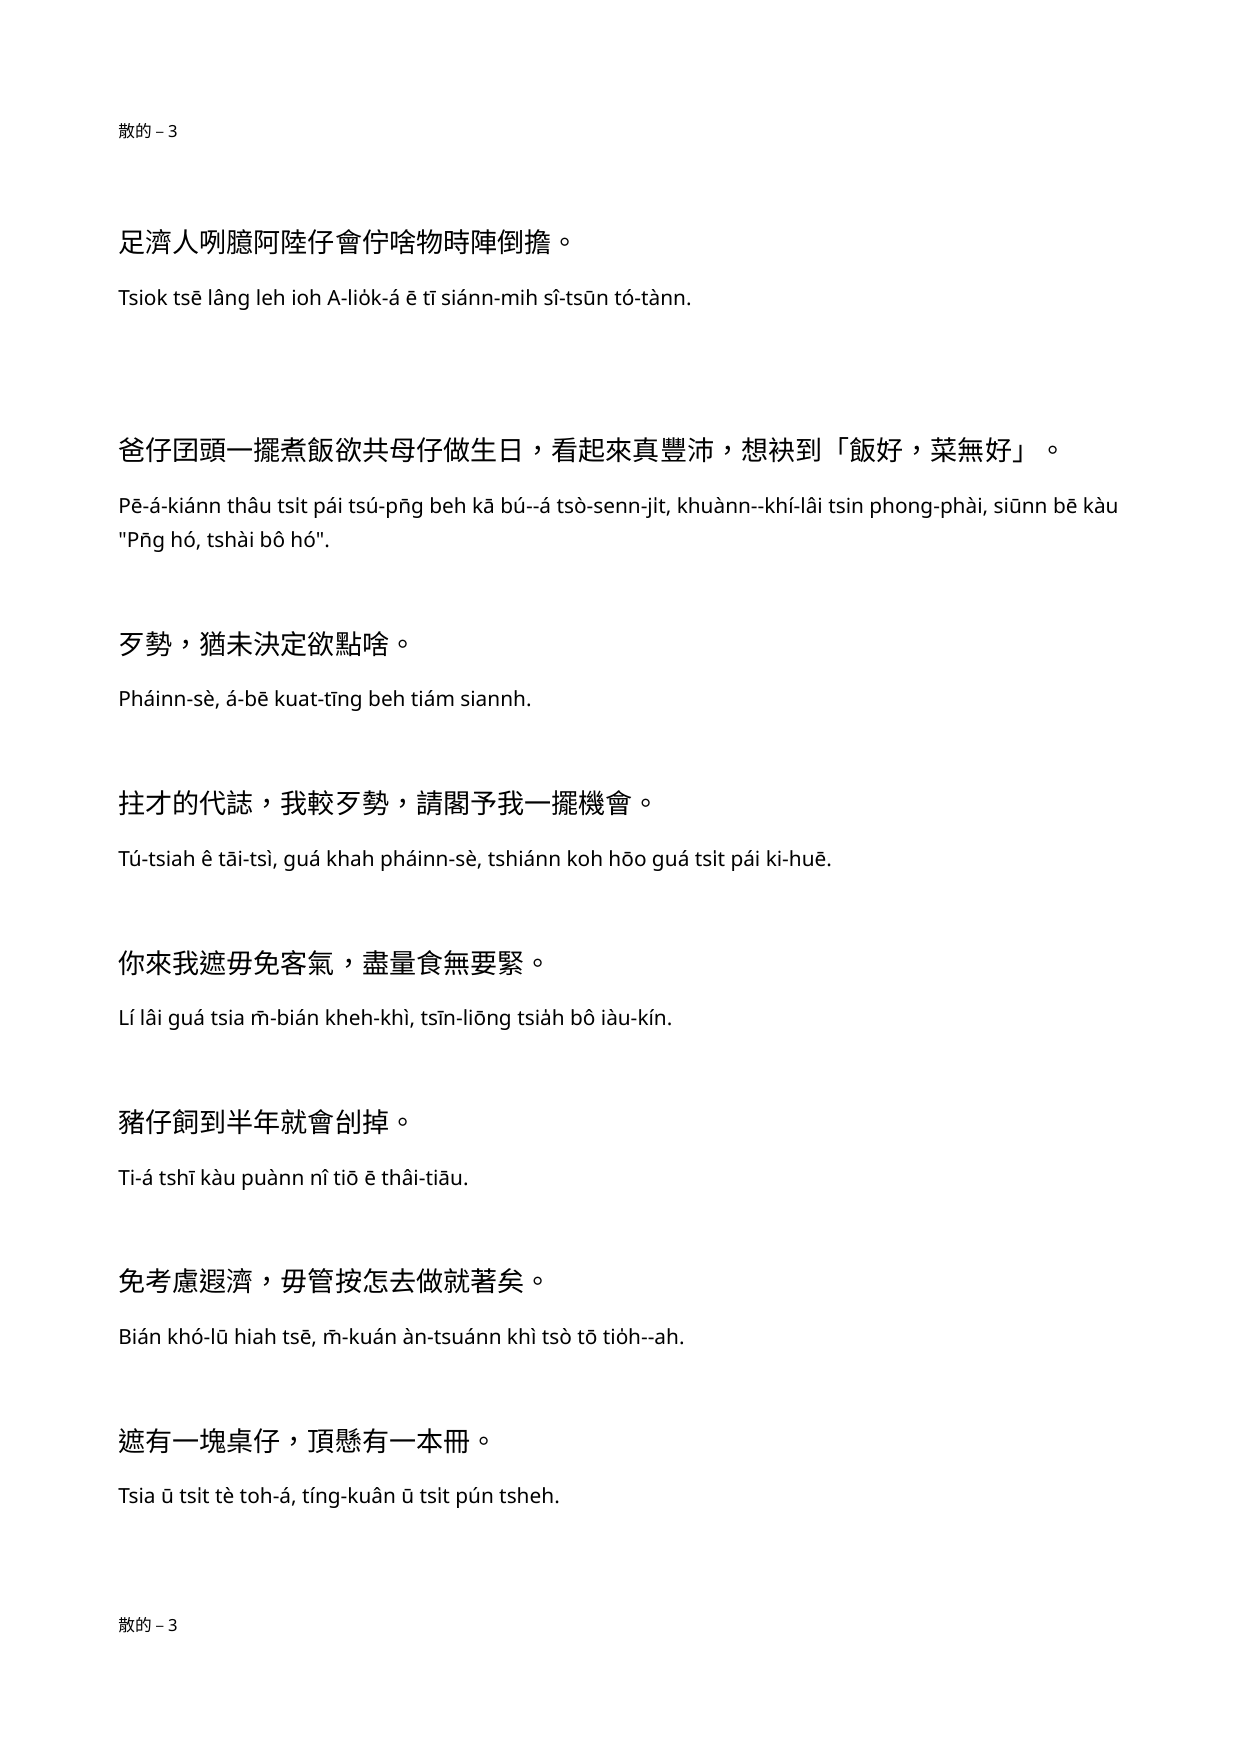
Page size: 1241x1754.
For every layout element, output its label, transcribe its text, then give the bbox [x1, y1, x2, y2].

text 你來我遮毋免客氣，盡量食無要緊。 [118, 942, 1122, 981]
text 豬仔飼到半年就會刣掉。 [118, 1101, 1122, 1140]
text Ti-á tshī kàu puànn nî tiō ē thâi-tiāu. [118, 1163, 1122, 1191]
text 足濟人咧臆阿陸仔會佇啥物時陣倒擔。 [118, 221, 1122, 260]
text 遮有一塊桌仔，頂懸有一本冊。 [118, 1420, 1122, 1459]
text 歹勢，猶未決定欲點啥。 [118, 623, 1122, 662]
text 免考慮遐濟，毋管按怎去做就著矣。 [118, 1260, 1122, 1299]
text Lí lâi guá tsia m̄-bián kheh-khì, tsīn-liōng tsia̍h bô iàu-kín. [118, 1003, 1122, 1032]
text Pháinn-sè, á-bē kuat-tīng beh tiám siannh. [118, 684, 1122, 713]
text 爸仔囝頭一擺煮飯欲共母仔做生日，看起來真豐沛，想袂到「飯好，菜無好」。 [118, 429, 1122, 469]
text Tsia ū tsi̍t tè toh-á, tíng-kuân ū tsi̍t pún tsheh. [118, 1481, 1122, 1510]
text Pē-á-kiánn thâu tsi̍t pái tsú-pn̄g beh kā bú--á tsò-senn-ji̍t, khuànn--khí-lâi tsin phong-phài, siūnn bē kàu "Pn̄g hó, tshài bô hó". [118, 491, 1122, 553]
text Tsiok tsē lâng leh ioh A-lio̍k-á ē tī siánn-mih sî-tsūn tó-tànn. [118, 283, 1122, 311]
text Bián khó-lū hiah tsē, m̄-kuán àn-tsuánn khì tsò tō tio̍h--ah. [118, 1322, 1122, 1350]
text 拄才的代誌，我較歹勢，請閣予我一擺機會。 [118, 782, 1122, 821]
text Tú-tsiah ê tāi-tsì, guá khah pháinn-sè, tshiánn koh hōo guá tsi̍t pái ki-huē. [118, 844, 1122, 872]
